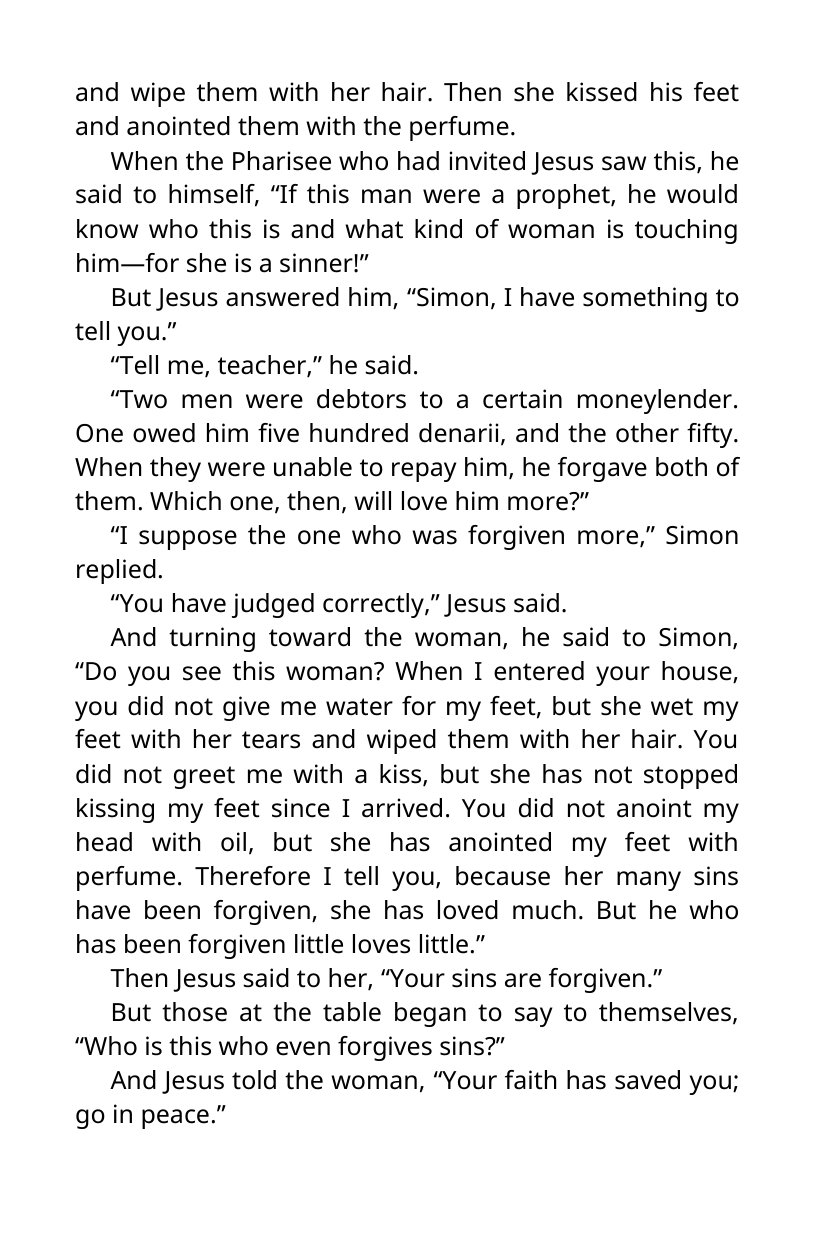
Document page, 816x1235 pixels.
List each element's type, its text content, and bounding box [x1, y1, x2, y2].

text “Two men were debtors to a certain moneylender. One owed him five hundred denarii, and the other fifty. When they were unable to repay him, he forgave both of them. Which one, then, will love him more?” [75, 382, 740, 518]
text “I suppose the one who was forgiven more,” Simon replied. [75, 518, 740, 586]
text And Jesus told the woman, “Your faith has saved you; go in peace.” [75, 1063, 740, 1131]
text But those at the table began to say to themselves, “Who is this who even forgives sins?” [75, 995, 740, 1063]
text But Jesus answered him, “Simon, I have something to tell you.” [75, 279, 740, 347]
text When the Pharisee who had invited Jesus saw this, he said to himself, “If this man were a prophet, he would know who this is and what kind of woman is touching him—for she is a sinner!” [75, 143, 740, 279]
text “Tell me, teacher,” he said. [75, 347, 740, 382]
text Then Jesus said to her, “Your sins are forgiven.” [75, 961, 740, 995]
text and wipe them with her hair. Then she kissed his feet and anointed them with the perfume. [75, 75, 740, 143]
text “You have judged correctly,” Jesus said. [75, 586, 740, 620]
text And turning toward the woman, he said to Simon, “Do you see this woman? When I entered your house, you did not give me water for my feet, but she wet my feet with her tears and wiped them with her hair. You did not greet me with a kiss, but she has not stopped kissing my feet since I arrived. You did not anoint my head with oil, but she has anointed my feet with perfume. Therefore I tell you, because her many sins have been forgiven, she has loved much. But he who has been forgiven little loves little.” [75, 620, 740, 961]
